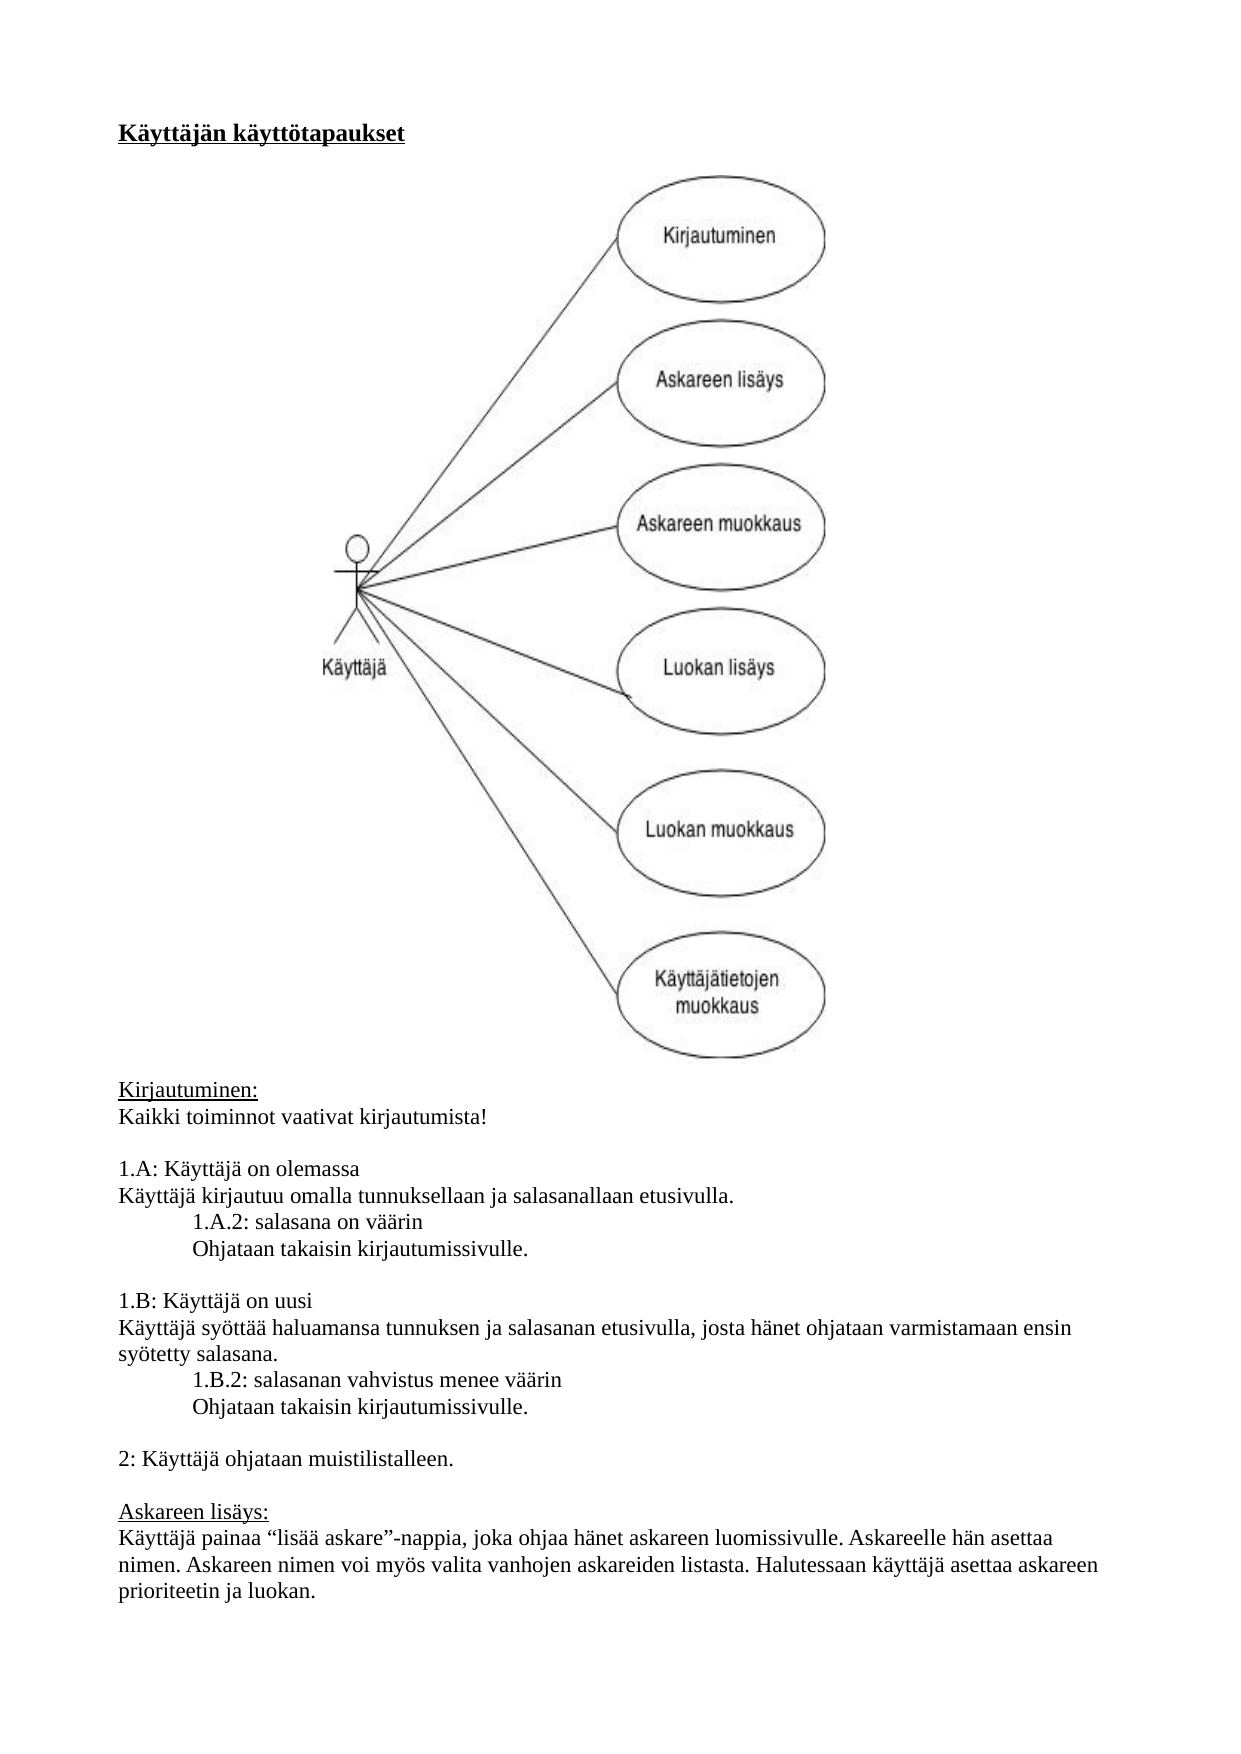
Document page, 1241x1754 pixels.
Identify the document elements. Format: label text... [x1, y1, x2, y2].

text Kirjautuminen: [118, 1076, 1122, 1103]
text 1.A.2: salasana on väärin [118, 1208, 1122, 1234]
text Käyttäjä painaa “lisää askare”-nappia, joka ohjaa hänet askareen luomissivulle. Askareelle hän asettaa nimen. Askareen nimen voi myös valita vanhojen askareiden listasta. Halutessaan käyttäjä asettaa askareen prioriteetin ja luokan. [118, 1524, 1122, 1603]
text 1.B.2: salasanan vahvistus menee väärin [118, 1366, 1122, 1393]
text Ohjataan takaisin kirjautumissivulle. [118, 1234, 1122, 1261]
picture [322, 175, 827, 1064]
text Kaikki toiminnot vaativat kirjautumista! [118, 1103, 1122, 1129]
text Ohjataan takaisin kirjautumissivulle. [118, 1393, 1122, 1419]
text Käyttäjän käyttötapaukset [118, 118, 1122, 147]
text 1.B: Käyttäjä on uusi [118, 1287, 1122, 1314]
text 1.A: Käyttäjä on olemassa Käyttäjä kirjautuu omalla tunnuksellaan ja salasanallaan etusivulla. [118, 1156, 1122, 1208]
text Käyttäjä syöttää haluamansa tunnuksen ja salasanan etusivulla, josta hänet ohjataan varmistamaan ensin syötetty salasana. [118, 1314, 1122, 1366]
text Askareen lisäys: [118, 1498, 1122, 1524]
text 2: Käyttäjä ohjataan muistilistalleen. [118, 1445, 1122, 1472]
